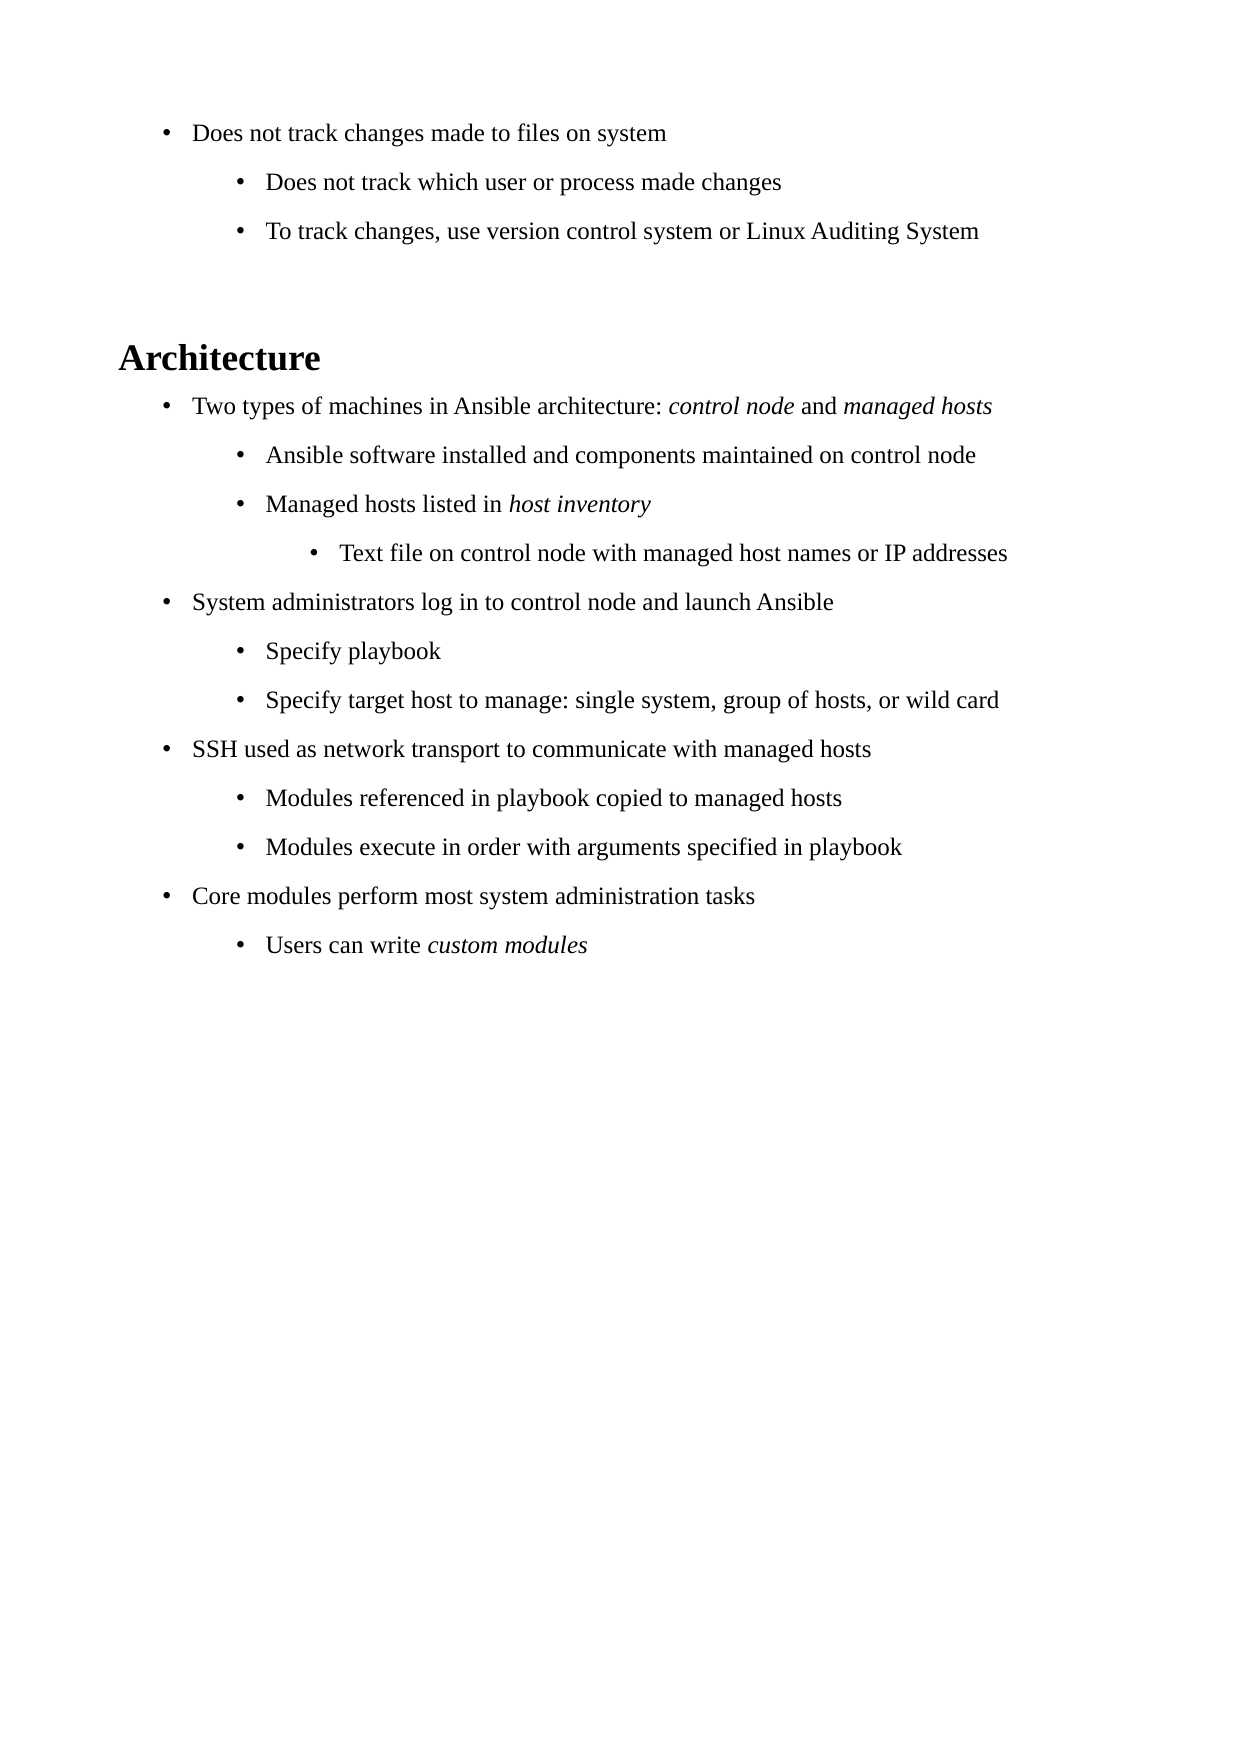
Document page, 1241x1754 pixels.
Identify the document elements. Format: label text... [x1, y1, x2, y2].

list Managed hosts listed in host inventory [236, 489, 1122, 518]
list To track changes, use version control system or Linux Auditing System [236, 216, 1122, 245]
list Two types of machines in Ansible architecture: control node and managed hosts [162, 391, 1122, 419]
list Does not track which user or process made changes [236, 167, 1122, 196]
list Users can write custom modules [236, 931, 1122, 959]
list Does not track changes made to files on system [162, 118, 1122, 147]
list Modules referenced in playbook copied to managed hosts [236, 783, 1122, 812]
list Core modules perform most system administration tasks [162, 881, 1122, 910]
subtitle Architecture [118, 335, 1122, 378]
list Specify playbook [236, 636, 1122, 665]
list Specify target host to manage: single system, group of hosts, or wild card [236, 685, 1122, 714]
list SSH used as network transport to communicate with managed hosts [162, 734, 1122, 763]
list Text file on control node with managed host names or IP addresses [309, 538, 1122, 567]
list Ansible software installed and components maintained on control node [236, 440, 1122, 469]
list Modules execute in order with arguments specified in playbook [236, 832, 1122, 861]
list System administrators log in to control node and launch Ansible [162, 587, 1122, 616]
